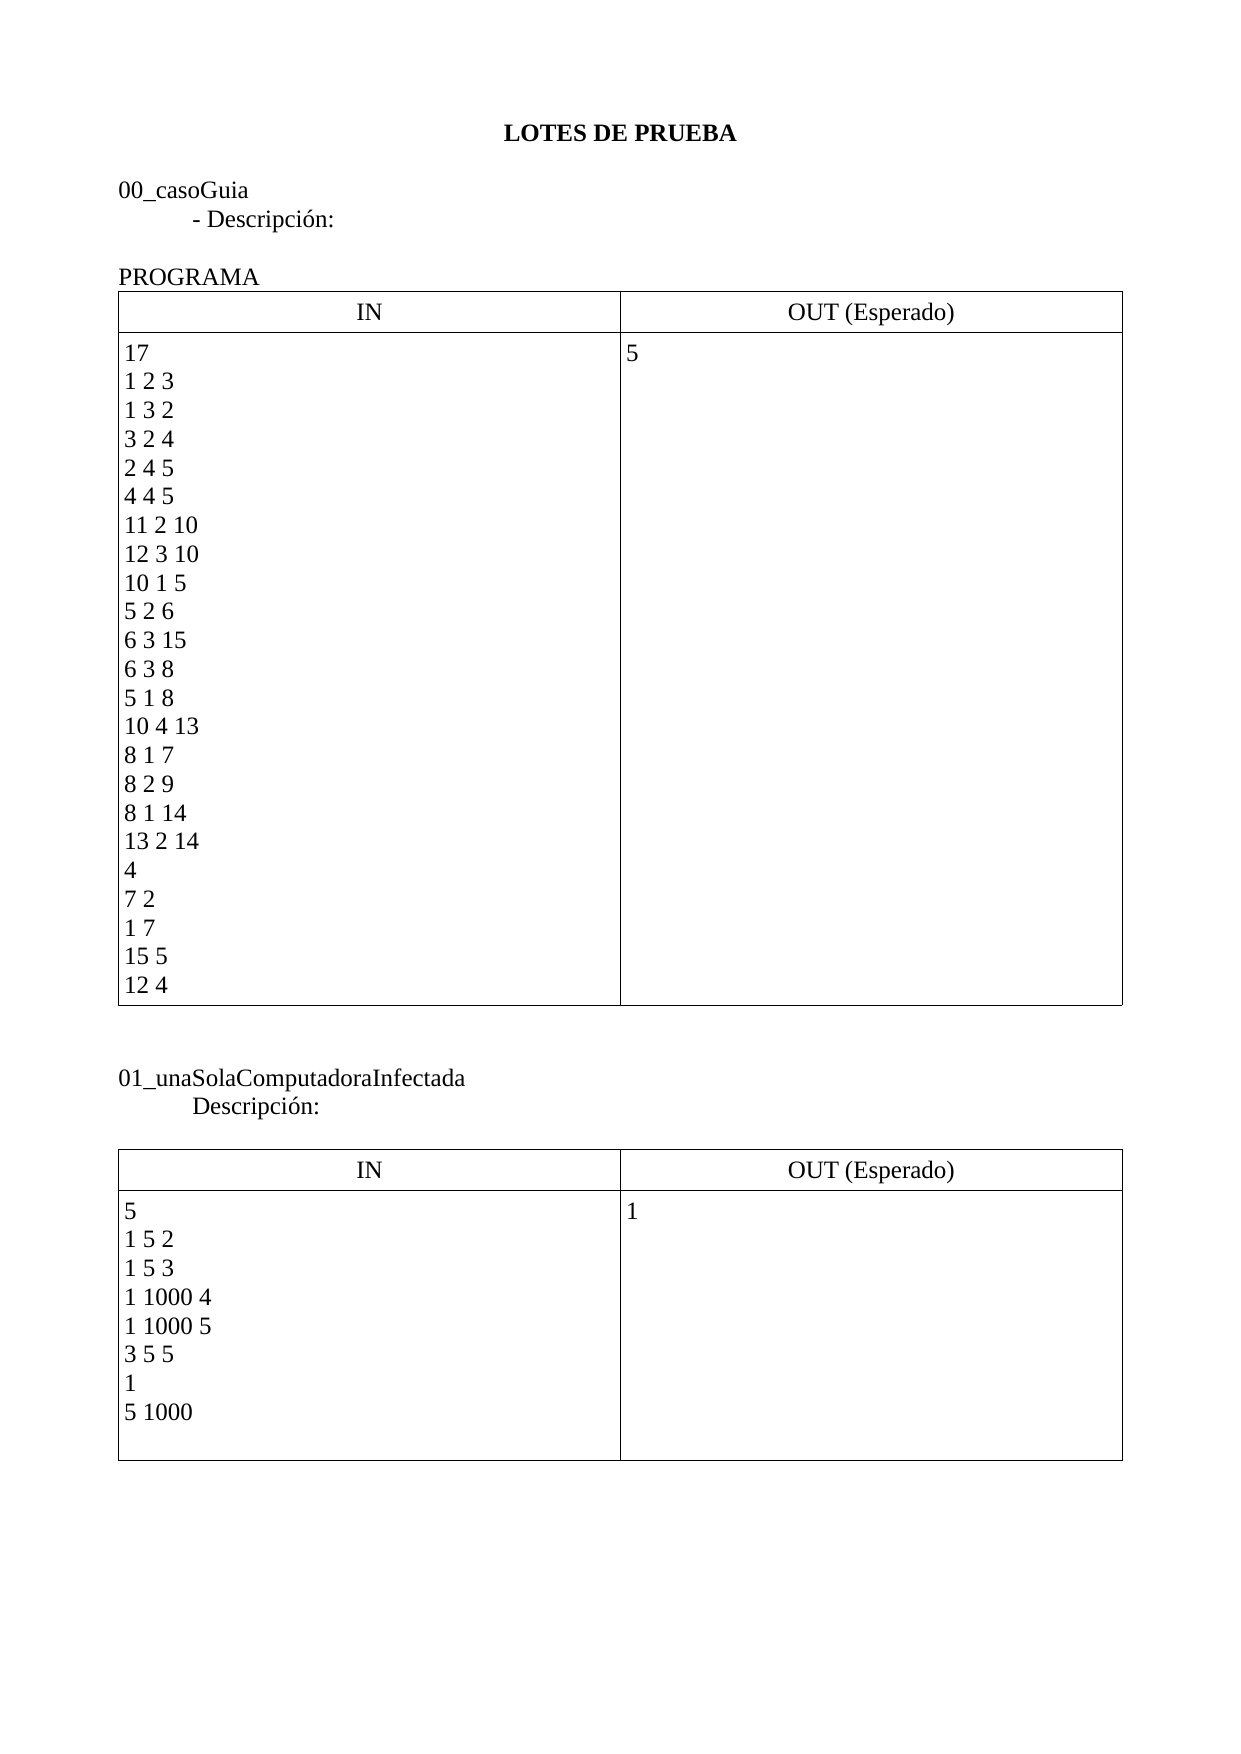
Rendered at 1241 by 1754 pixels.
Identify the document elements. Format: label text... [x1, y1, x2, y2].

text 01_unaSolaComputadoraInfectada [118, 1063, 1122, 1091]
table_header IN [119, 1150, 620, 1189]
text PROGRAMA [118, 262, 1122, 291]
table_cell 5 1 5 2 1 5 3 1 1000 4 1 1000 5 3 5 5 1 5 1000 [119, 1191, 620, 1460]
table_header IN [119, 292, 620, 331]
text - Descripción: [118, 204, 1122, 233]
text Descripción: [118, 1091, 1122, 1120]
table_cell 1 [621, 1191, 1122, 1460]
table_header OUT (Esperado) [621, 1150, 1122, 1189]
table_cell 5 [621, 333, 1122, 1004]
text 00_casoGuia [118, 176, 1122, 204]
table_cell 17 1 2 3 1 3 2 3 2 4 2 4 5 4 4 5 11 2 10 12 3 10 10 1 5 5 2 6 6 3 15 6 3 8 5 1 8 10 4 13 8 1 7 8 2 9 8 1 14 13 2 14 4 7 2 1 7 15 5 12 4 [119, 333, 620, 1004]
text LOTES DE PRUEBA [118, 118, 1122, 147]
table_header OUT (Esperado) [621, 292, 1122, 331]
